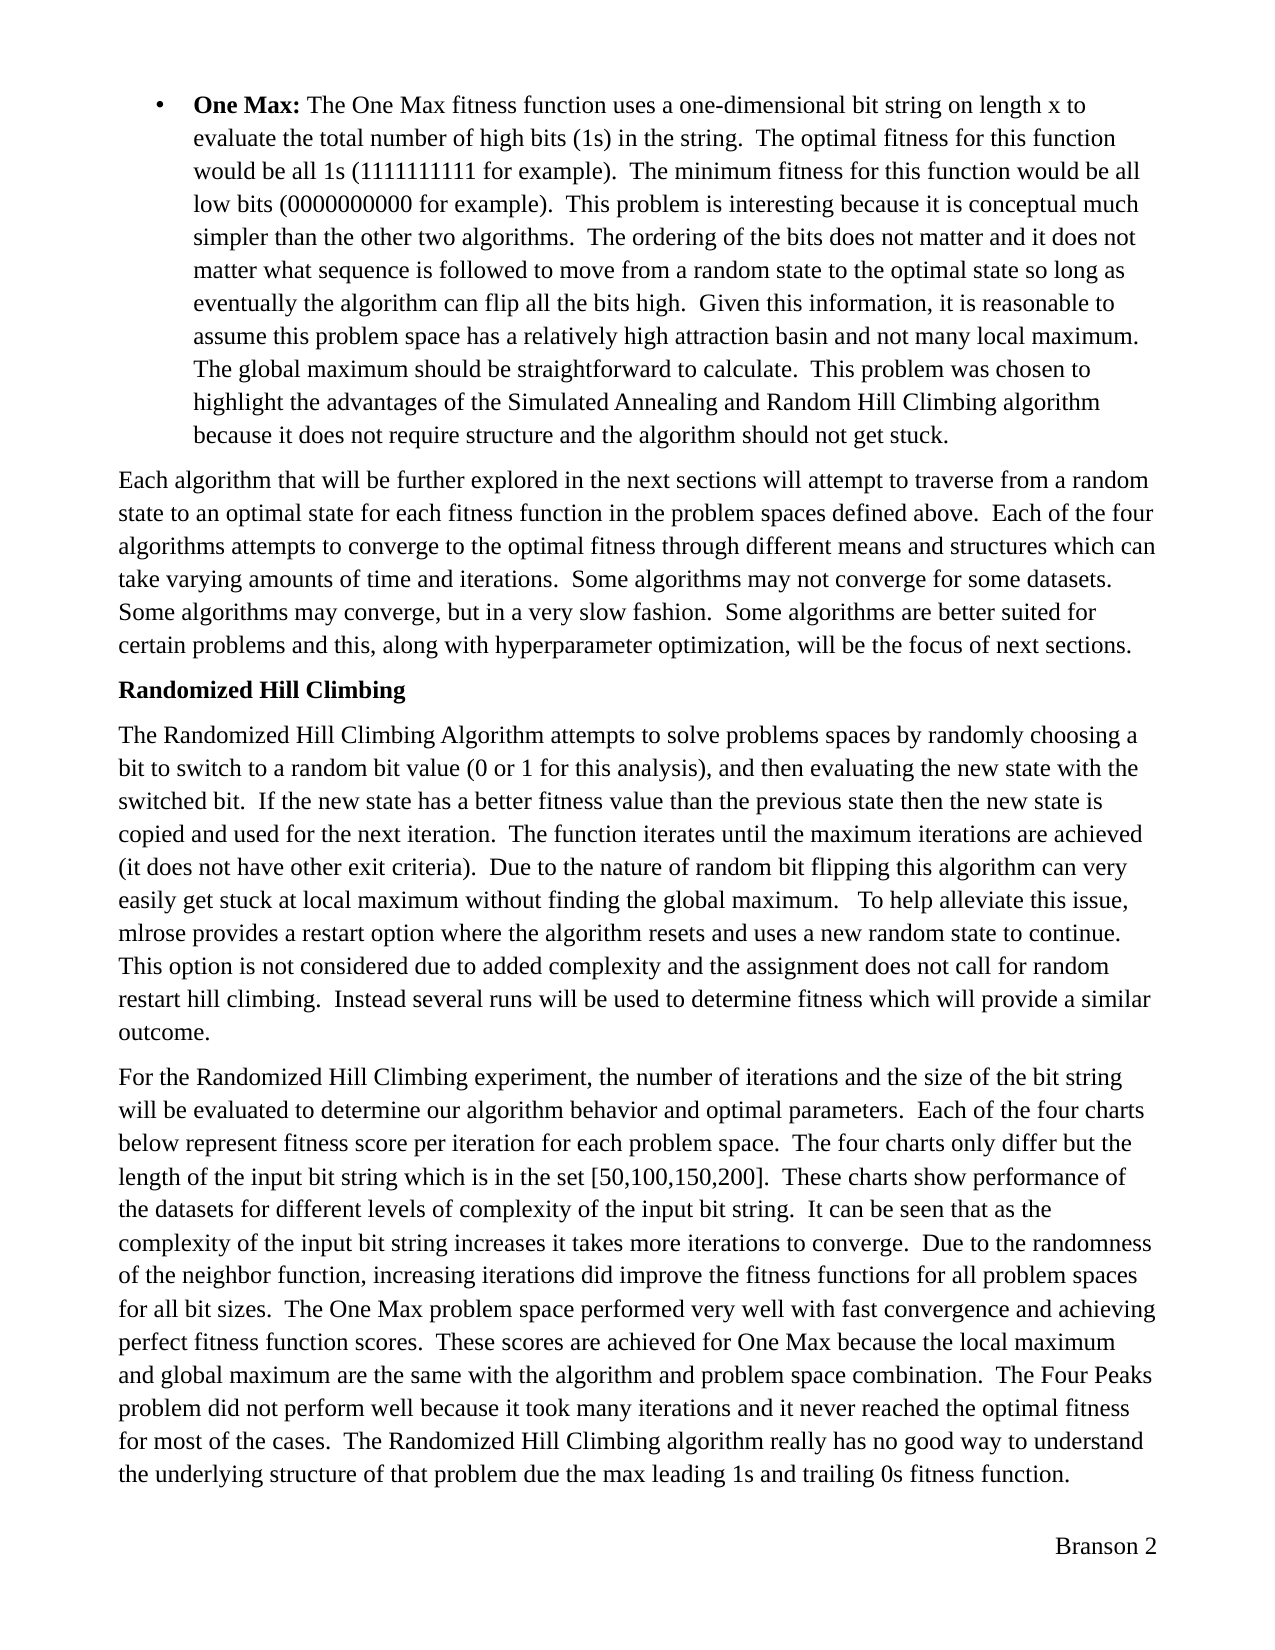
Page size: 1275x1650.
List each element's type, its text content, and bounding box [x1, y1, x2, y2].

text The Randomized Hill Climbing Algorithm attempts to solve problems spaces by randomly choosing a bit to switch to a random bit value (0 or 1 for this analysis), and then evaluating the new state with the switched bit. If the new state has a better fitness value than the previous state then the new state is copied and used for the next iteration. The function iterates until the maximum iterations are achieved (it does not have other exit criteria). Due to the nature of random bit flipping this algorithm can very easily get stuck at local maximum without finding the global maximum. To help alleviate this issue, mlrose provides a restart option where the algorithm resets and uses a new random state to continue. This option is not considered due to added complexity and the assignment does not call for random restart hill climbing. Instead several runs will be used to determine fitness which will provide a similar outcome. [118, 720, 1157, 1046]
list One Max: The One Max fitness function uses a one-dimensional bit string on length x to evaluate the total number of high bits (1s) in the string. The optimal fitness for this function would be all 1s (1111111111 for example). The minimum fitness for this function would be all low bits (0000000000 for example). This problem is interesting because it is conceptual much simpler than the other two algorithms. The ordering of the bits does not matter and it does not matter what sequence is followed to move from a random state to the optimal state so long as eventually the algorithm can flip all the bits high. Given this information, it is reasonable to assume this problem space has a relatively high attraction basin and not many local maximum. The global maximum should be straightforward to calculate. This problem was chosen to highlight the advantages of the Simulated Annealing and Random Hill Climbing algorithm because it does not require structure and the algorithm should not get stuck. [156, 90, 1157, 449]
text For the Randomized Hill Climbing experiment, the number of iterations and the size of the bit string will be evaluated to determine our algorithm behavior and optimal parameters. Each of the four charts below represent fitness score per iteration for each problem space. The four charts only differ but the length of the input bit string which is in the set [50,100,150,200]. These charts show performance of the datasets for different levels of complexity of the input bit string. It can be seen that as the complexity of the input bit string increases it takes more iterations to converge. Due to the randomness of the neighbor function, increasing iterations did improve the fitness functions for all problem spaces for all bit sizes. The One Max problem space performed very well with fast convergence and achieving perfect fitness function scores. These scores are achieved for One Max because the local maximum and global maximum are the same with the algorithm and problem space combination. The Four Peaks problem did not perform well because it took many iterations and it never reached the optimal fitness for most of the cases. The Randomized Hill Climbing algorithm really has no good way to understand the underlying structure of that problem due the max leading 1s and trailing 0s fitness function. [118, 1062, 1157, 1487]
text Each algorithm that will be further explored in the next sections will attempt to traverse from a random state to an optimal state for each fitness function in the problem spaces defined above. Each of the four algorithms attempts to converge to the optimal fitness through different means and structures which can take varying amounts of time and iterations. Some algorithms may not converge for some datasets. Some algorithms may converge, but in a very slow fashion. Some algorithms are better suited for certain problems and this, along with hyperparameter optimization, will be the focus of next sections. [118, 465, 1157, 659]
text Randomized Hill Climbing [118, 675, 1157, 704]
